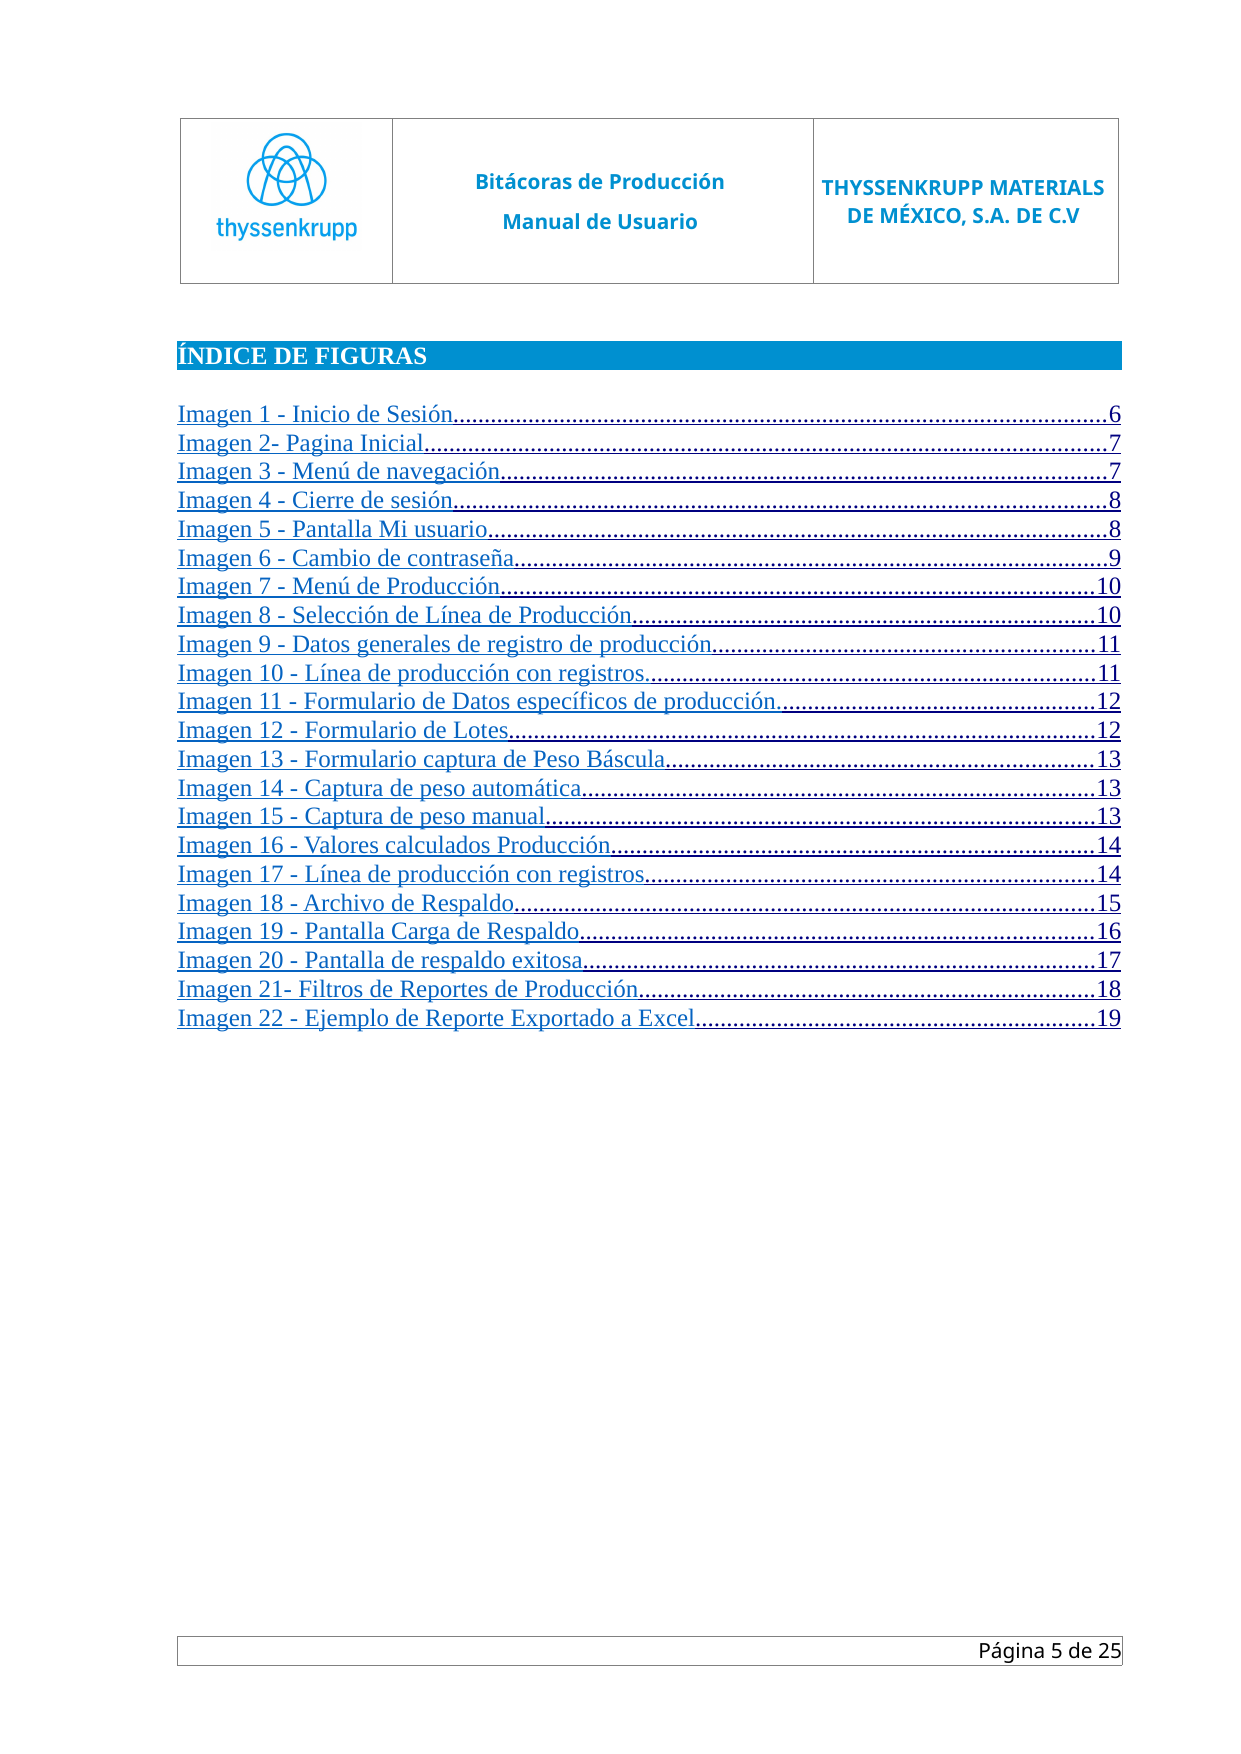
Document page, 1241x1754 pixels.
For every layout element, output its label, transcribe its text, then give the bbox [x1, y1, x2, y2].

text Imagen 15 - Captura de peso manual 13 [177, 801, 1122, 830]
text Imagen 6 - Cambio de contraseña 9 [177, 543, 1122, 571]
text Imagen 4 - Cierre de sesión 8 [177, 485, 1122, 514]
text Imagen 12 - Formulario de Lotes 12 [177, 715, 1122, 744]
text Imagen 16 - Valores calculados Producción 14 [177, 830, 1122, 859]
text Imagen 2- Pagina Inicial 7 [177, 428, 1122, 456]
text Imagen 10 - Línea de producción con registros. 11 [177, 658, 1122, 686]
text Imagen 14 - Captura de peso automática 13 [177, 773, 1122, 801]
text Imagen 3 - Menú de navegación 7 [177, 456, 1122, 485]
text Imagen 17 - Línea de producción con registros 14 [177, 859, 1122, 888]
text Imagen 8 - Selección de Línea de Producción 10 [177, 600, 1122, 629]
text Imagen 22 - Ejemplo de Reporte Exportado a Excel 19 [177, 1003, 1122, 1031]
text Imagen 13 - Formulario captura de Peso Báscula 13 [177, 744, 1122, 773]
text Imagen 18 - Archivo de Respaldo 15 [177, 888, 1122, 916]
text Imagen 9 - Datos generales de registro de producción 11 [177, 629, 1122, 658]
text Imagen 5 - Pantalla Mi usuario 8 [177, 514, 1122, 543]
text Imagen 21- Filtros de Reportes de Producción 18 [177, 974, 1122, 1003]
text Imagen 1 - Inicio de Sesión 6 [177, 399, 1122, 428]
text Imagen 19 - Pantalla Carga de Respaldo 16 [177, 916, 1122, 945]
text Imagen 11 - Formulario de Datos específicos de producción. 12 [177, 686, 1122, 715]
text Imagen 7 - Menú de Producción 10 [177, 571, 1122, 600]
text ÍNDICE DE FIGURAS [177, 341, 1122, 370]
text Imagen 20 - Pantalla de respaldo exitosa 17 [177, 945, 1122, 974]
